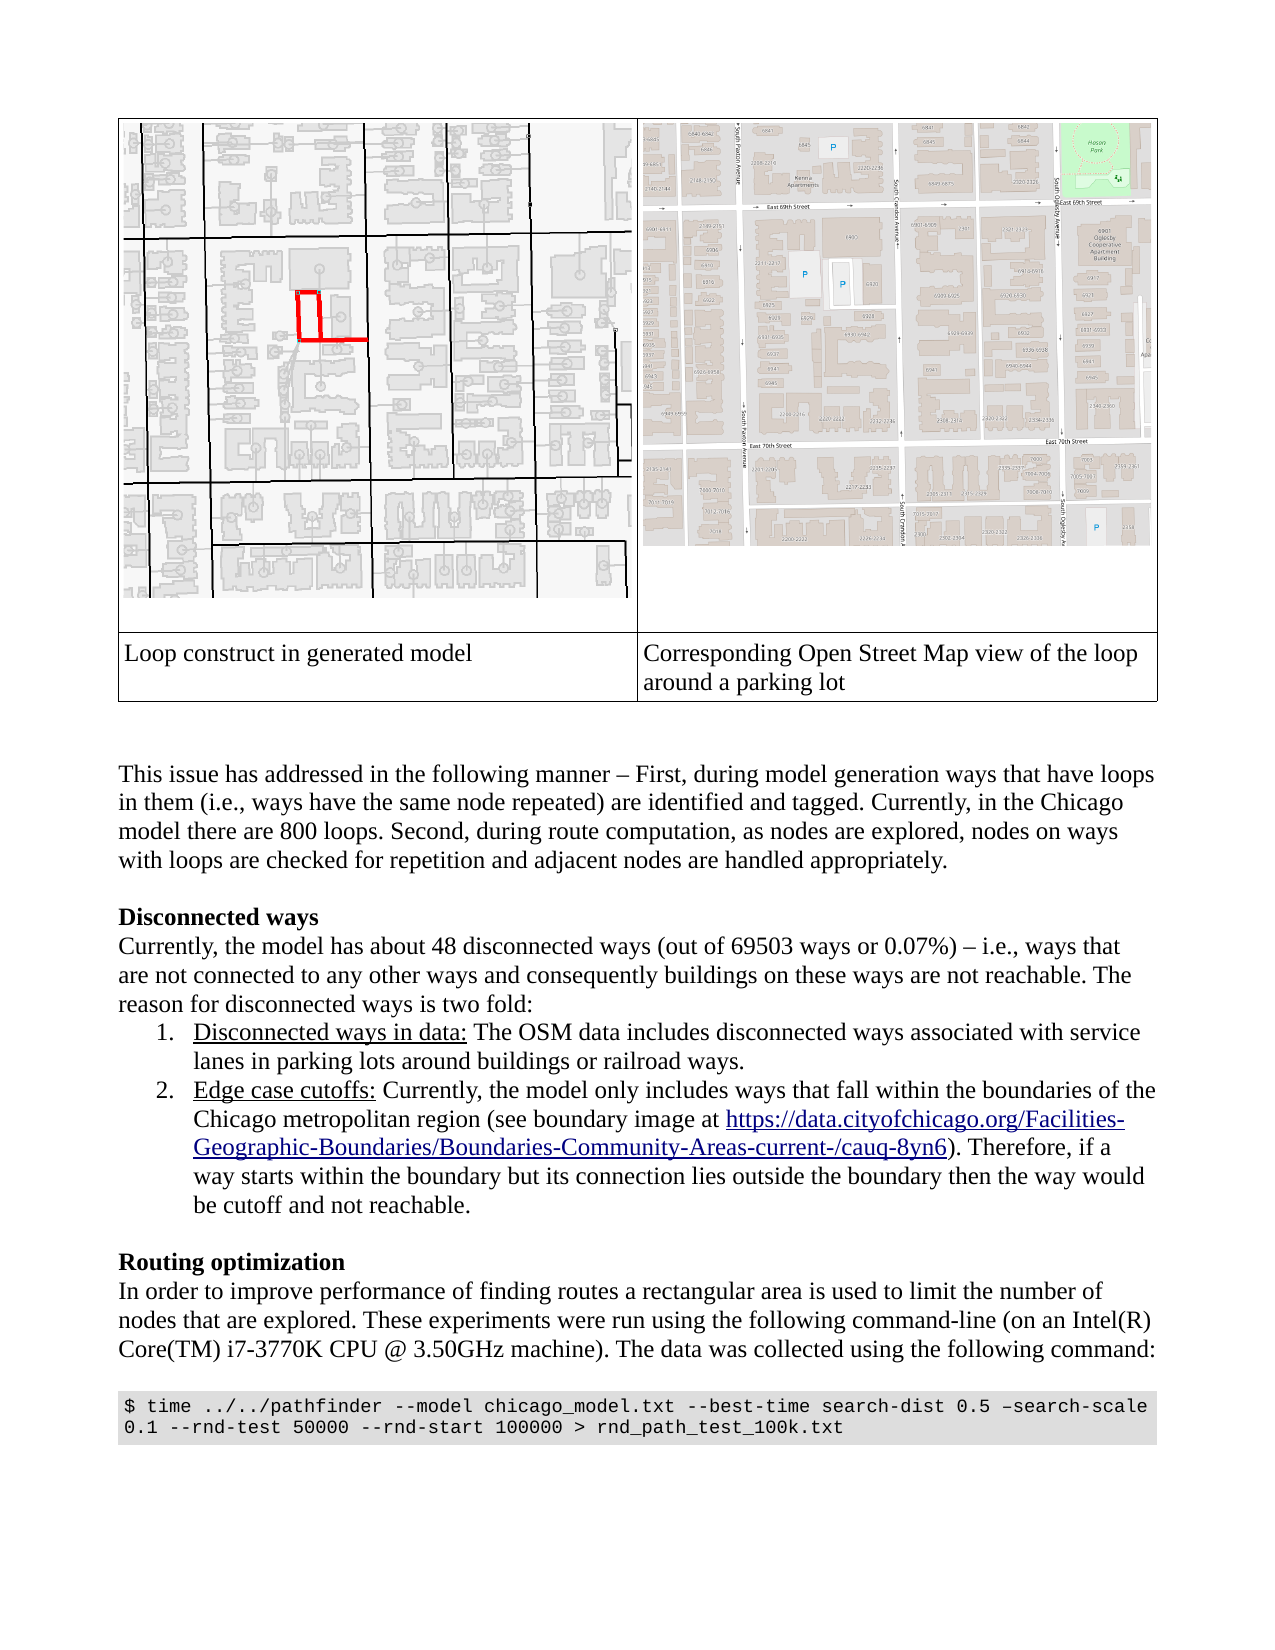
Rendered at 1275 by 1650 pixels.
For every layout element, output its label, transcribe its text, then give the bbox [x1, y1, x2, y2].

list Edge case cutoffs: Currently, the model only includes ways that fall within the boundaries of the Chicago metropolitan region (see boundary image at https://data.cityofchicago.org/Facilities-Geographic-Boundaries/Boundaries-Community-Areas-current-/cauq-8yn6). Therefore, if a way starts within the boundary but its connection lies outside the boundary then the way would be cutoff and not reachable. [156, 1075, 1157, 1219]
text In order to improve performance of finding routes a rectangular area is used to limit the number of nodes that are explored. These experiments were run using the following command-line (on an Intel(R) Core(TM) i7-3770K CPU @ 3.50GHz machine). The data was collected using the following command: [118, 1276, 1157, 1362]
text Currently, the model has about 48 disconnected ways (out of 69503 ways or 0.07%) – i.e., ways that are not connected to any other ways and consequently buildings on these ways are not reachable. The reason for disconnected ways is two fold: [118, 931, 1157, 1017]
table_header [638, 119, 1157, 632]
table_cell Loop construct in generated model [119, 633, 637, 701]
picture [643, 123, 1152, 546]
table_header [119, 119, 637, 597]
text Routing optimization [118, 1247, 1157, 1276]
text Disconnected ways [118, 902, 1157, 931]
table_header [119, 598, 637, 632]
text This issue has addressed in the following manner – First, during model generation ways that have loops in them (i.e., ways have the same node repeated) are identified and tagged. Currently, in the Chicago model there are 800 loops. Second, during route computation, as nodes are explored, nodes on ways with loops are checked for repetition and adjacent nodes are handled appropriately. [118, 759, 1157, 874]
list Disconnected ways in data: The OSM data includes disconnected ways associated with service lanes in parking lots around buildings or railroad ways. [156, 1017, 1157, 1075]
table_cell Corresponding Open Street Map view of the loop around a parking lot [638, 633, 1157, 701]
table_header $ time ../../pathfinder --model chicago_model.txt --best-time search-dist 0.5 –search-scale 0.1 --rnd-test 50000 --rnd-start 100000 > rnd_path_test_100k.txt [118, 1391, 1157, 1445]
picture [123, 123, 632, 598]
